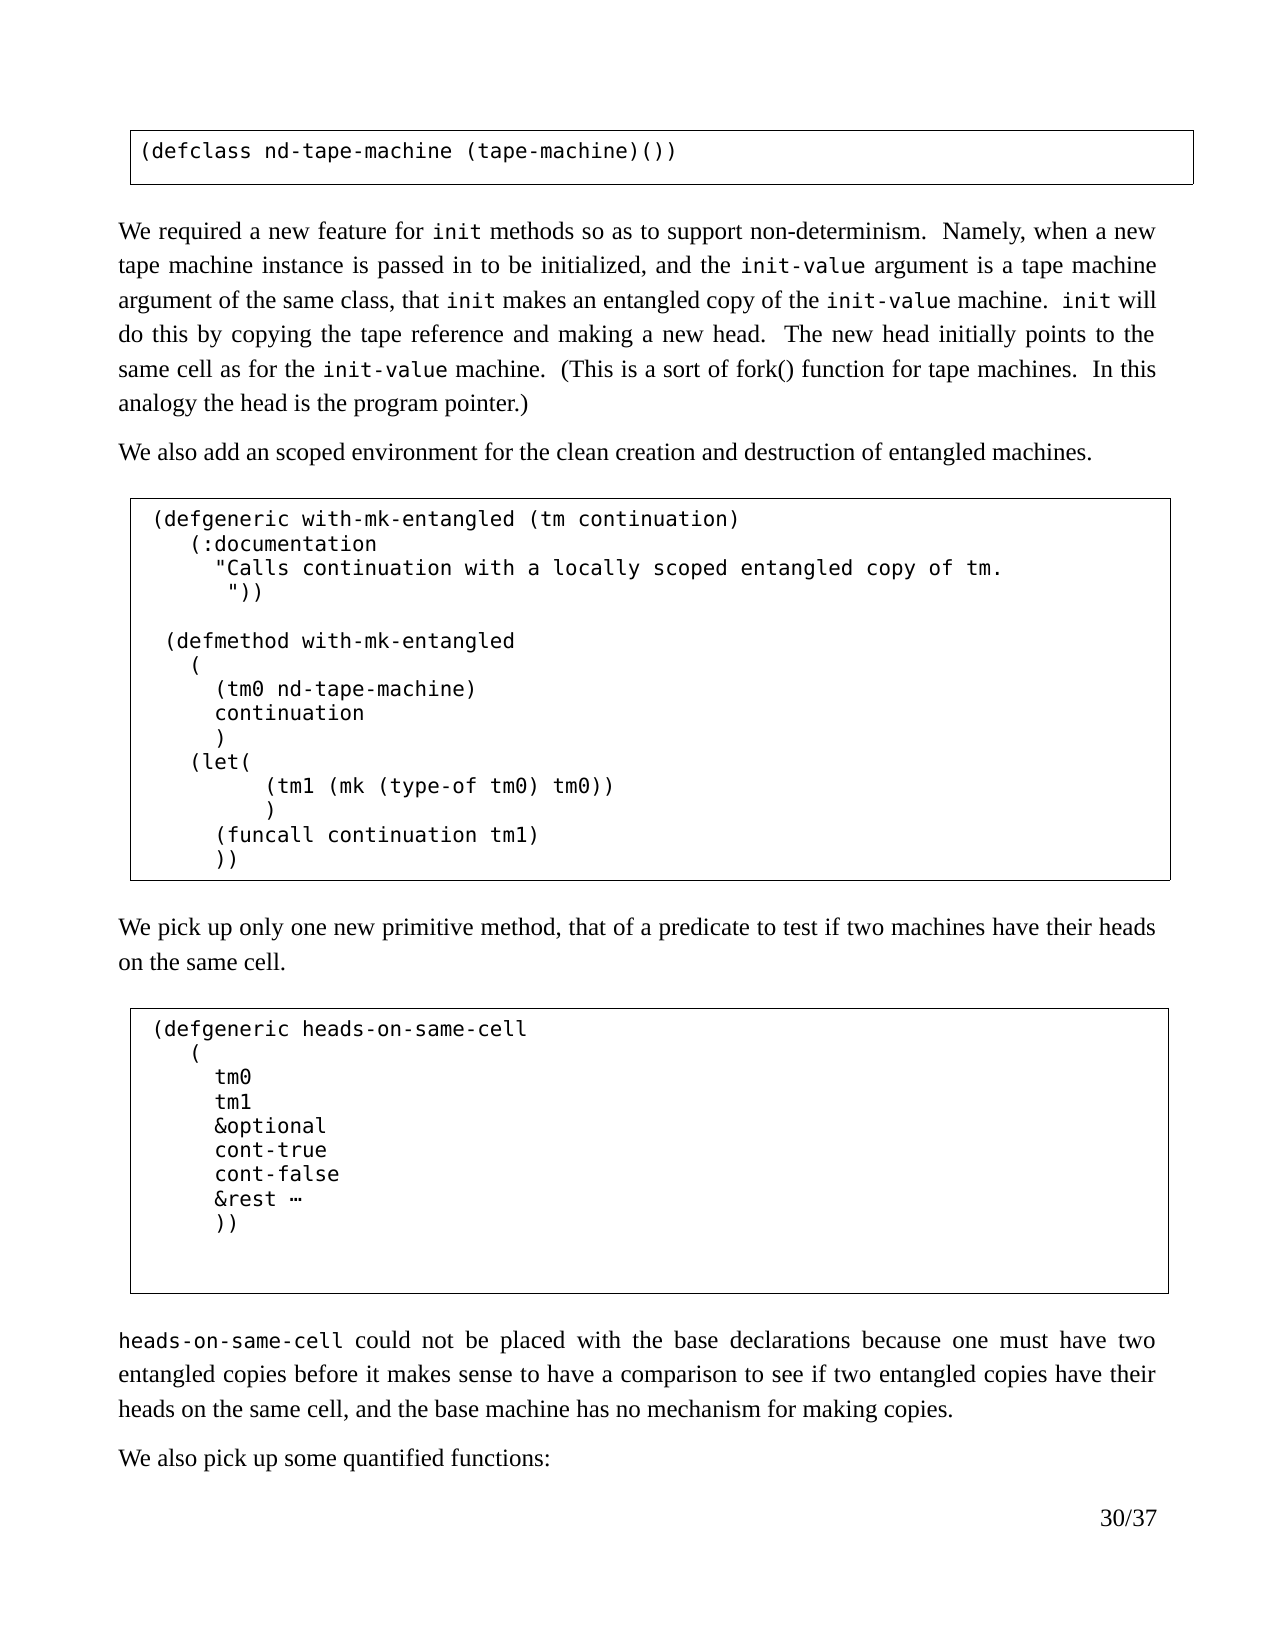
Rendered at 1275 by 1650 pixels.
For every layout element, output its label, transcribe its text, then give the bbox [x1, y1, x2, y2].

text (:documentation [139, 532, 1161, 556]
text continuation [139, 701, 1161, 726]
text "Calls continuation with a locally scoped entangled copy of tm. [139, 556, 1161, 580]
text ) [139, 726, 1161, 750]
text We also add an scoped environment for the clean creation and destruction of entangled machines. [118, 437, 1157, 466]
text We pick up only one new primitive method, that of a predicate to test if two machines have their heads on the same cell. [118, 912, 1157, 976]
text (defclass nd-tape-machine (tape-machine)()) [139, 139, 1184, 163]
text ( [139, 1041, 1159, 1065]
text (defgeneric heads-on-same-cell [139, 1017, 1159, 1041]
text (tm1 (mk (type-of tm0) tm0)) [139, 774, 1161, 798]
text (defgeneric with-mk-entangled (tm continuation) [139, 507, 1161, 532]
text tm0 [139, 1065, 1159, 1090]
text heads-on-same-cell could not be placed with the base declarations because one must have two entangled copies before it makes sense to have a comparison to see if two entangled copies have their heads on the same cell, and the base machine has no mechanism for making copies. [118, 1325, 1157, 1423]
text (defmethod with-mk-entangled [139, 629, 1161, 653]
text (funcall continuation tm1) [139, 823, 1161, 847]
text &optional [139, 1114, 1159, 1138]
text ) [139, 798, 1161, 823]
text We also pick up some quantified functions: [118, 1443, 1157, 1472]
text cont-true [139, 1138, 1159, 1162]
text tm1 [139, 1090, 1159, 1114]
text (tm0 nd-tape-machine) [139, 677, 1161, 701]
text We required a new feature for init methods so as to support non-determinism. Namely, when a new tape machine instance is passed in to be initialized, and the init-value argument is a tape machine argument of the same class, that init makes an entangled copy of the init-value machine. init will do this by copying the tape reference and making a new head. The new head initially points to the same cell as for the init-value machine. (This is a sort of fork() function for tape machines. In this analogy the head is the program pointer.) [118, 216, 1157, 417]
text ( [139, 653, 1161, 677]
text &rest ⋯ [139, 1187, 1159, 1211]
text )) [139, 847, 1161, 871]
text ")) [139, 580, 1161, 604]
text (let( [139, 750, 1161, 774]
text cont-false [139, 1162, 1159, 1187]
text )) [139, 1211, 1159, 1235]
